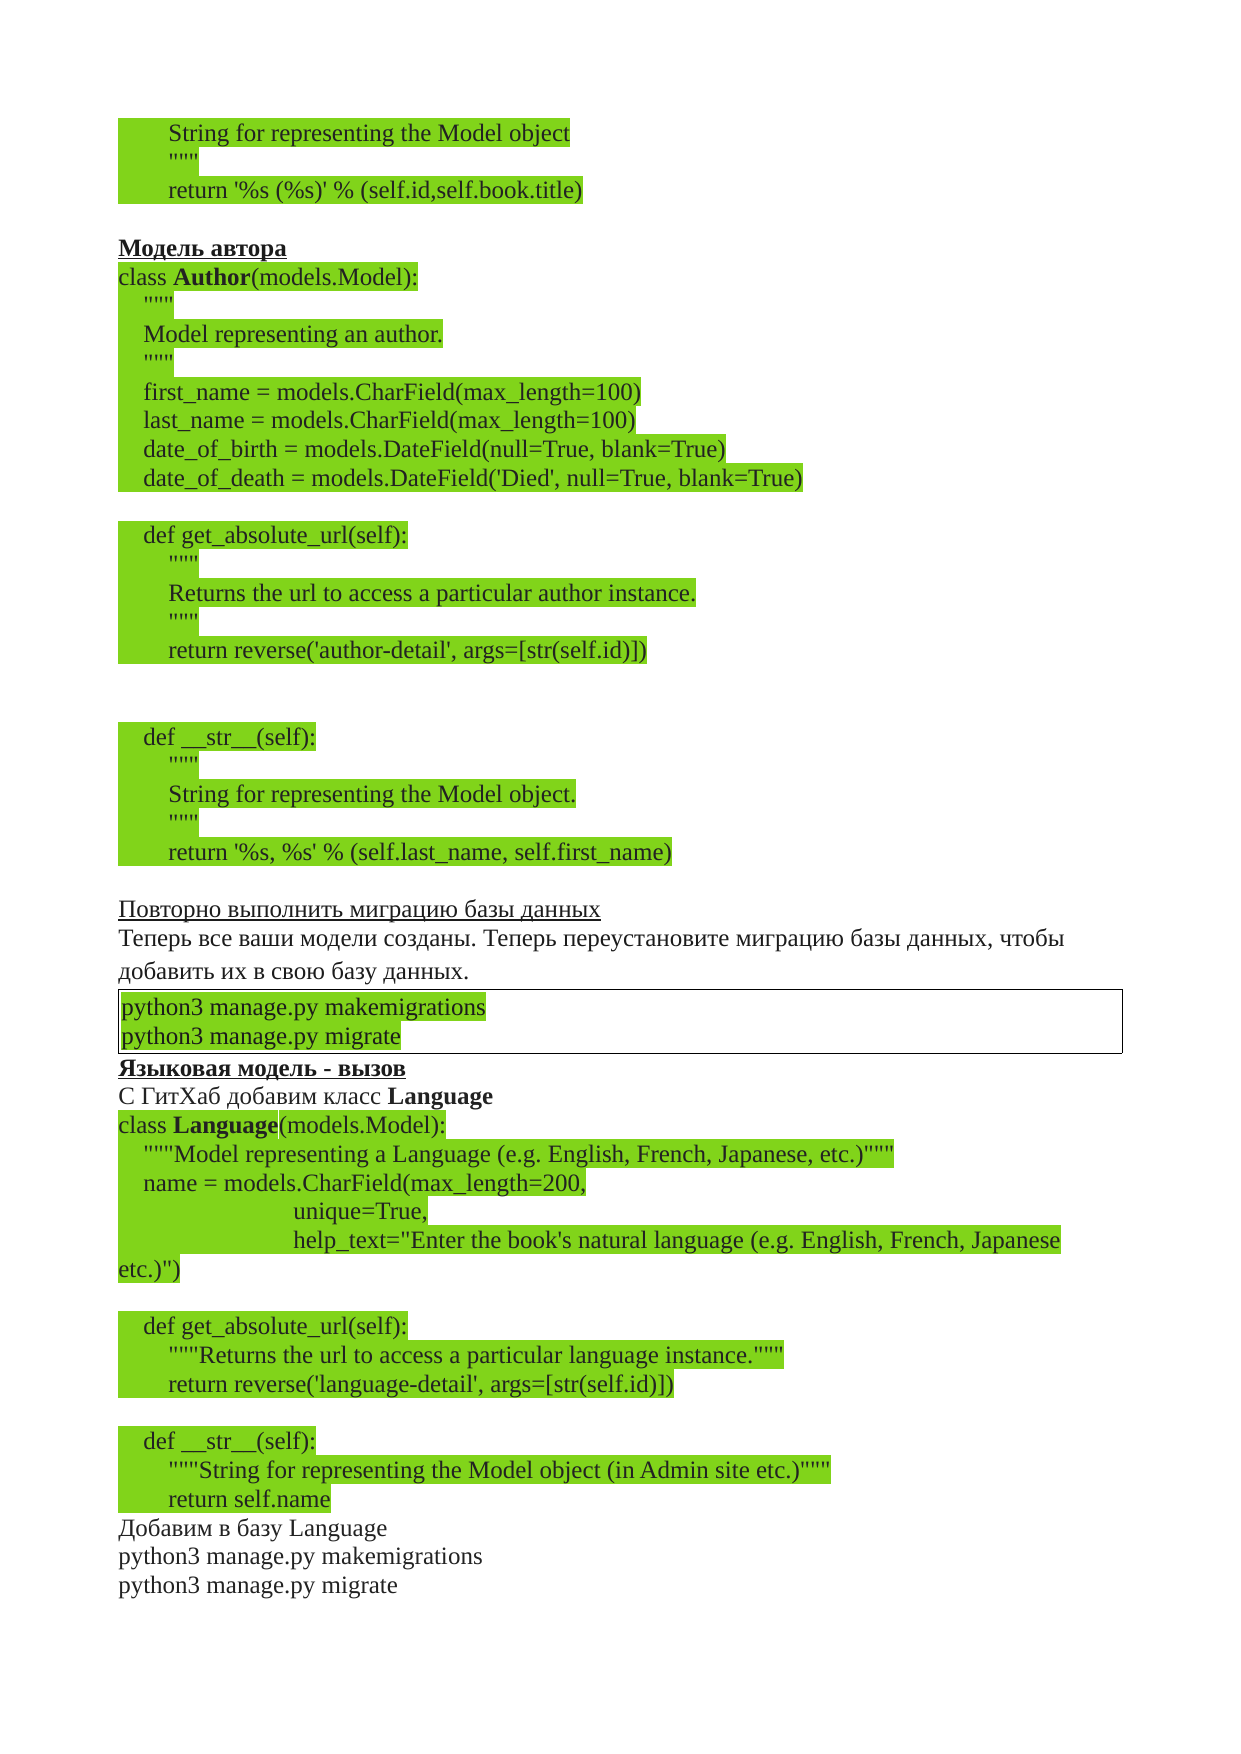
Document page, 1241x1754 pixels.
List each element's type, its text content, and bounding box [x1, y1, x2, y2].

text Model representing an author. [118, 319, 1122, 348]
text """ [118, 348, 1122, 377]
text """ [118, 549, 1122, 578]
text """Returns the url to access a particular language instance.""" [118, 1340, 1122, 1369]
text class Language(models.Model): [118, 1110, 1122, 1139]
text class Author(models.Model): [118, 262, 1122, 291]
text """Model representing a Language (e.g. English, French, Japanese, etc.)""" [118, 1139, 1122, 1168]
text python3 manage.py migrate [119, 1018, 1122, 1053]
text return reverse('author-detail', args=[str(self.id)]) [118, 636, 1122, 664]
text unique=True, [118, 1196, 1122, 1225]
text def __str__(self): [118, 1426, 1122, 1455]
text date_of_birth = models.DateField(null=True, blank=True) [118, 434, 1122, 463]
text name = models.CharField(max_length=200, [118, 1168, 1122, 1196]
text python3 manage.py makemigrations [118, 1541, 1122, 1570]
text last_name = models.CharField(max_length=100) [118, 406, 1122, 434]
text """ [118, 751, 1122, 779]
text date_of_death = models.DateField('Died', null=True, blank=True) [118, 463, 1122, 492]
text help_text="Enter the book's natural language (e.g. English, French, Japanese etc.)") [118, 1225, 1122, 1283]
text """ [118, 147, 1122, 176]
text String for representing the Model object. [118, 779, 1122, 808]
subtitle Повторно выполнить миграцию базы данных [118, 894, 1122, 923]
text String for representing the Model object [118, 118, 1122, 147]
text python3 manage.py migrate [118, 1570, 1122, 1599]
text return reverse('language-detail', args=[str(self.id)]) [118, 1369, 1122, 1398]
text """ [118, 808, 1122, 837]
text Добавим в базу Language [118, 1513, 1122, 1541]
text """String for representing the Model object (in Admin site etc.)""" [118, 1455, 1122, 1484]
text return '%s (%s)' % (self.id,self.book.title) [118, 176, 1122, 204]
text def get_absolute_url(self): [118, 1311, 1122, 1340]
text python3 manage.py makemigrations [119, 990, 1122, 1018]
text return self.name [118, 1484, 1122, 1513]
subtitle Модель автора [118, 233, 1122, 262]
text first_name = models.CharField(max_length=100) [118, 377, 1122, 406]
text return '%s, %s' % (self.last_name, self.first_name) [118, 837, 1122, 866]
text """ [118, 291, 1122, 319]
text Теперь все ваши модели созданы. Теперь переустановите миграцию базы данных, чтобы добавить их в свою базу данных. [118, 923, 1122, 985]
text Returns the url to access a particular author instance. [118, 578, 1122, 607]
text def __str__(self): [118, 722, 1122, 751]
text С ГитХаб добавим класс Language [118, 1081, 1122, 1110]
subtitle Языковая модель - вызов [118, 1054, 1122, 1081]
text def get_absolute_url(self): [118, 521, 1122, 549]
text """ [118, 607, 1122, 636]
